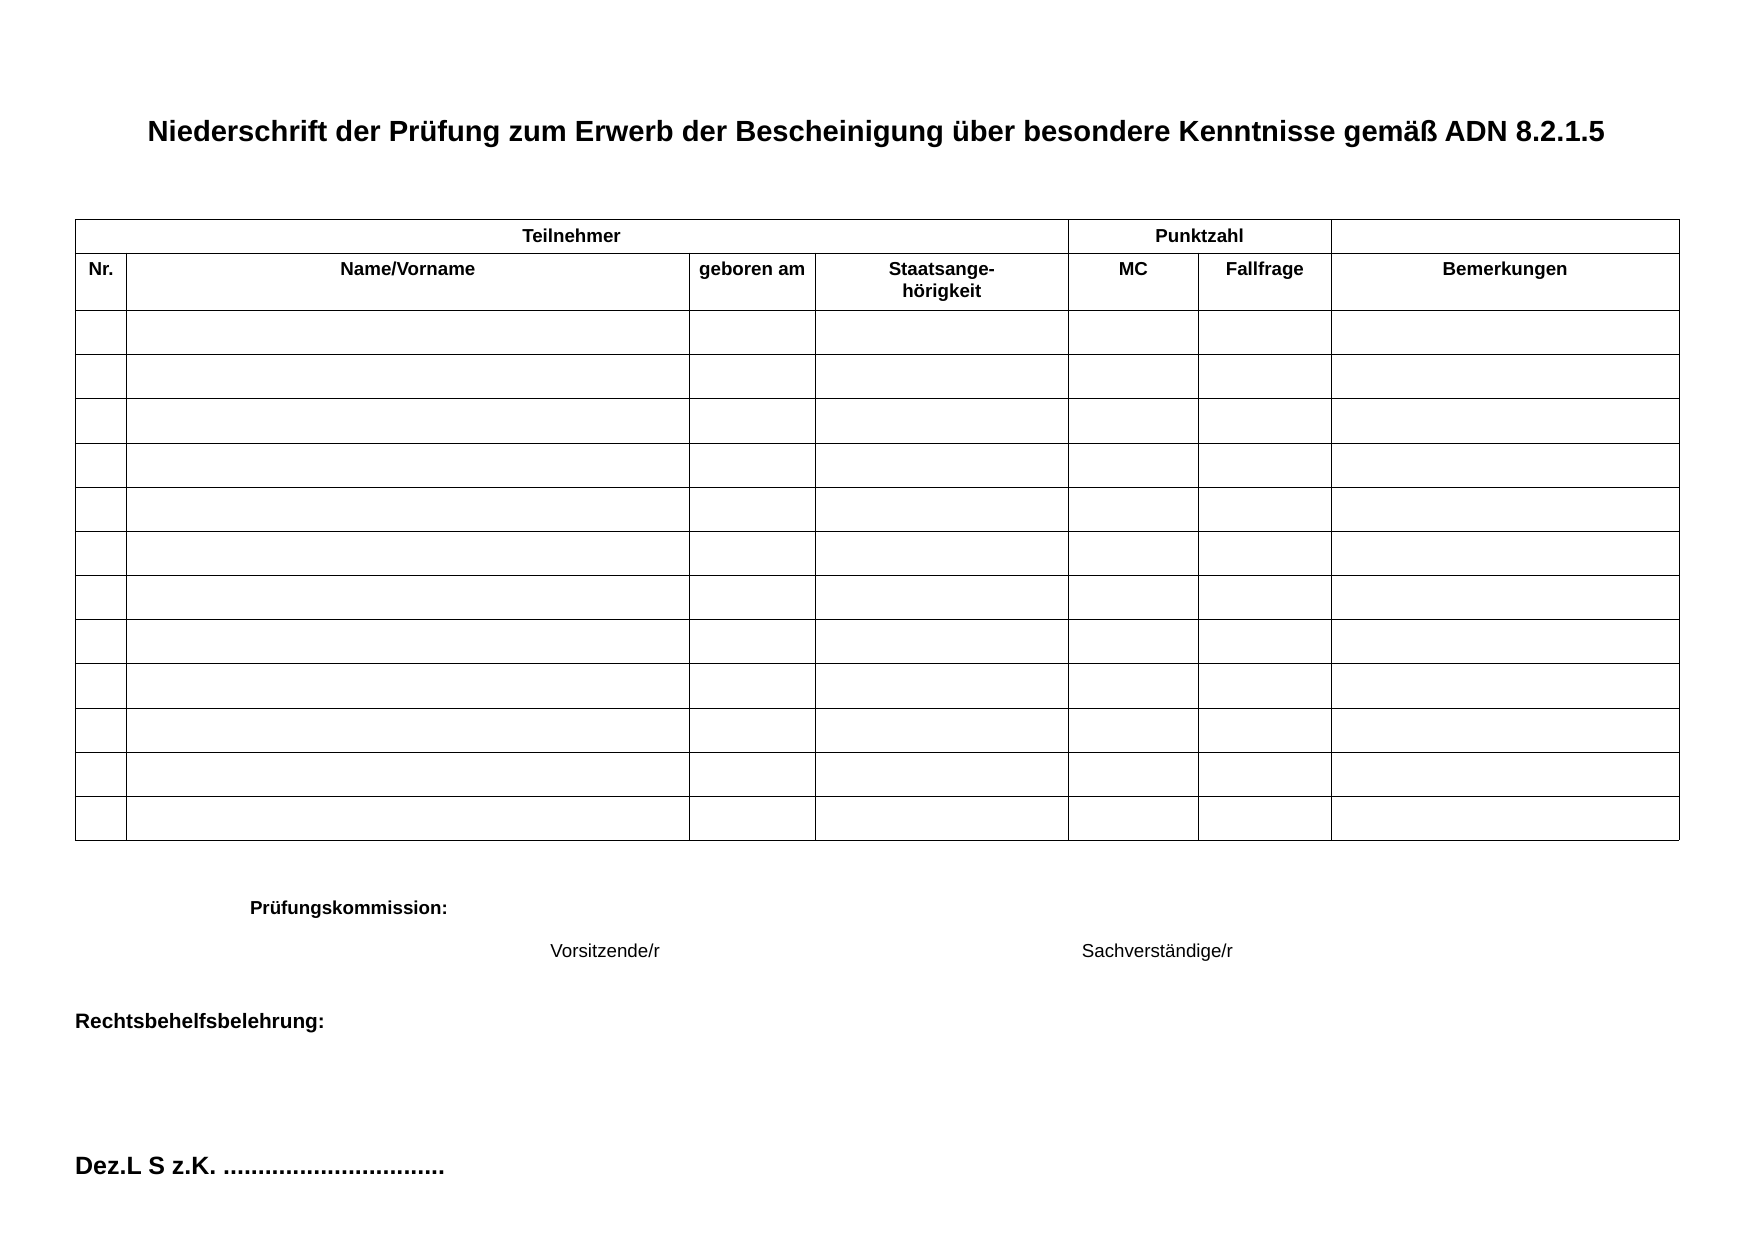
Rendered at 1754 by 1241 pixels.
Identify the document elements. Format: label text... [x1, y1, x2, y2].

table_cell [127, 488, 689, 531]
text Dez.L S z.K. ................................ [75, 1151, 1679, 1180]
table_cell [127, 311, 689, 354]
table_cell [816, 576, 1068, 619]
table_cell [816, 532, 1068, 575]
table_cell [1332, 444, 1679, 487]
table_cell [816, 311, 1068, 354]
table_cell [690, 532, 815, 575]
table_header [1332, 220, 1679, 252]
table_cell [1069, 488, 1198, 531]
table_cell [1199, 488, 1331, 531]
table_cell [1332, 620, 1679, 663]
table_cell Nr. [76, 254, 126, 310]
table_cell [76, 620, 126, 663]
table_cell [76, 576, 126, 619]
table_cell [1199, 444, 1331, 487]
table_cell [690, 311, 815, 354]
table_cell [1332, 488, 1679, 531]
table_cell [1332, 797, 1679, 840]
table_cell [816, 709, 1068, 752]
table_cell [690, 664, 815, 707]
table_cell [244, 934, 539, 967]
table_cell [127, 664, 689, 707]
table_cell [1069, 620, 1198, 663]
table_cell [1069, 399, 1198, 442]
table_cell [1069, 444, 1198, 487]
table_cell [690, 620, 815, 663]
table_cell [1199, 355, 1331, 398]
table_cell geboren am [690, 254, 815, 310]
table_cell [1199, 753, 1331, 796]
table_cell [76, 797, 126, 840]
table_cell [76, 355, 126, 398]
table_cell [76, 399, 126, 442]
table_cell [690, 399, 815, 442]
table_cell [76, 753, 126, 796]
table_cell [1332, 355, 1679, 398]
table_cell [76, 664, 126, 707]
table_cell [127, 620, 689, 663]
table_cell [690, 753, 815, 796]
table_header [539, 881, 1071, 934]
table_cell [127, 399, 689, 442]
table_cell [1199, 709, 1331, 752]
text Rechtsbehelfsbelehrung: [75, 1008, 1679, 1032]
table_cell [690, 355, 815, 398]
table_cell [127, 753, 689, 796]
table_cell [816, 444, 1068, 487]
table_cell [1332, 753, 1679, 796]
table_header Prüfungskommission: [244, 881, 539, 934]
table_header Teilnehmer [76, 220, 1068, 252]
table_cell [1332, 532, 1679, 575]
table_cell [816, 753, 1068, 796]
table_cell [1069, 311, 1198, 354]
table_cell [1069, 797, 1198, 840]
table_cell [76, 709, 126, 752]
table_cell [127, 444, 689, 487]
table_cell [127, 797, 689, 840]
table_cell [1199, 576, 1331, 619]
table_cell [127, 576, 689, 619]
table_cell [76, 532, 126, 575]
table_cell Vorsitzende/r [539, 934, 1071, 967]
table_cell [816, 488, 1068, 531]
table_cell [1199, 532, 1331, 575]
table_cell [816, 355, 1068, 398]
table_cell [816, 620, 1068, 663]
table_cell [76, 488, 126, 531]
table_cell [1069, 709, 1198, 752]
table_cell [1199, 311, 1331, 354]
table_cell [1069, 576, 1198, 619]
table_header Punktzahl [1069, 220, 1331, 252]
table_cell [816, 664, 1068, 707]
table_cell [690, 576, 815, 619]
table_cell [690, 444, 815, 487]
table_cell [1199, 797, 1331, 840]
table_cell [690, 488, 815, 531]
table_cell [1069, 664, 1198, 707]
table_cell [1332, 576, 1679, 619]
table_cell [1332, 709, 1679, 752]
table_header [1071, 881, 1602, 934]
table_cell Bemerkungen [1332, 254, 1679, 310]
table_cell [76, 311, 126, 354]
table_cell [1199, 620, 1331, 663]
table_cell [1332, 664, 1679, 707]
table_cell [1199, 399, 1331, 442]
table_cell [1069, 355, 1198, 398]
table_cell MC [1069, 254, 1198, 310]
table_cell [127, 355, 689, 398]
table_cell [127, 532, 689, 575]
table_cell [1332, 399, 1679, 442]
table_cell [76, 444, 126, 487]
subtitle Niederschrift der Prüfung zum Erwerb der Bescheinigung über besondere Kenntnisse gemäß ADN 8.2.1.5 [75, 113, 1679, 147]
table_cell Fallfrage [1199, 254, 1331, 310]
table_cell [816, 399, 1068, 442]
table_cell [127, 709, 689, 752]
table_cell Sachverständige/r [1071, 934, 1602, 967]
table_cell [1069, 753, 1198, 796]
table_cell Name/Vorname [127, 254, 689, 310]
table_cell [1332, 311, 1679, 354]
table_cell Staatsange- hörigkeit [816, 254, 1068, 310]
table_cell [1199, 664, 1331, 707]
table_cell [690, 797, 815, 840]
table_cell [816, 797, 1068, 840]
table_cell [690, 709, 815, 752]
table_cell [1069, 532, 1198, 575]
